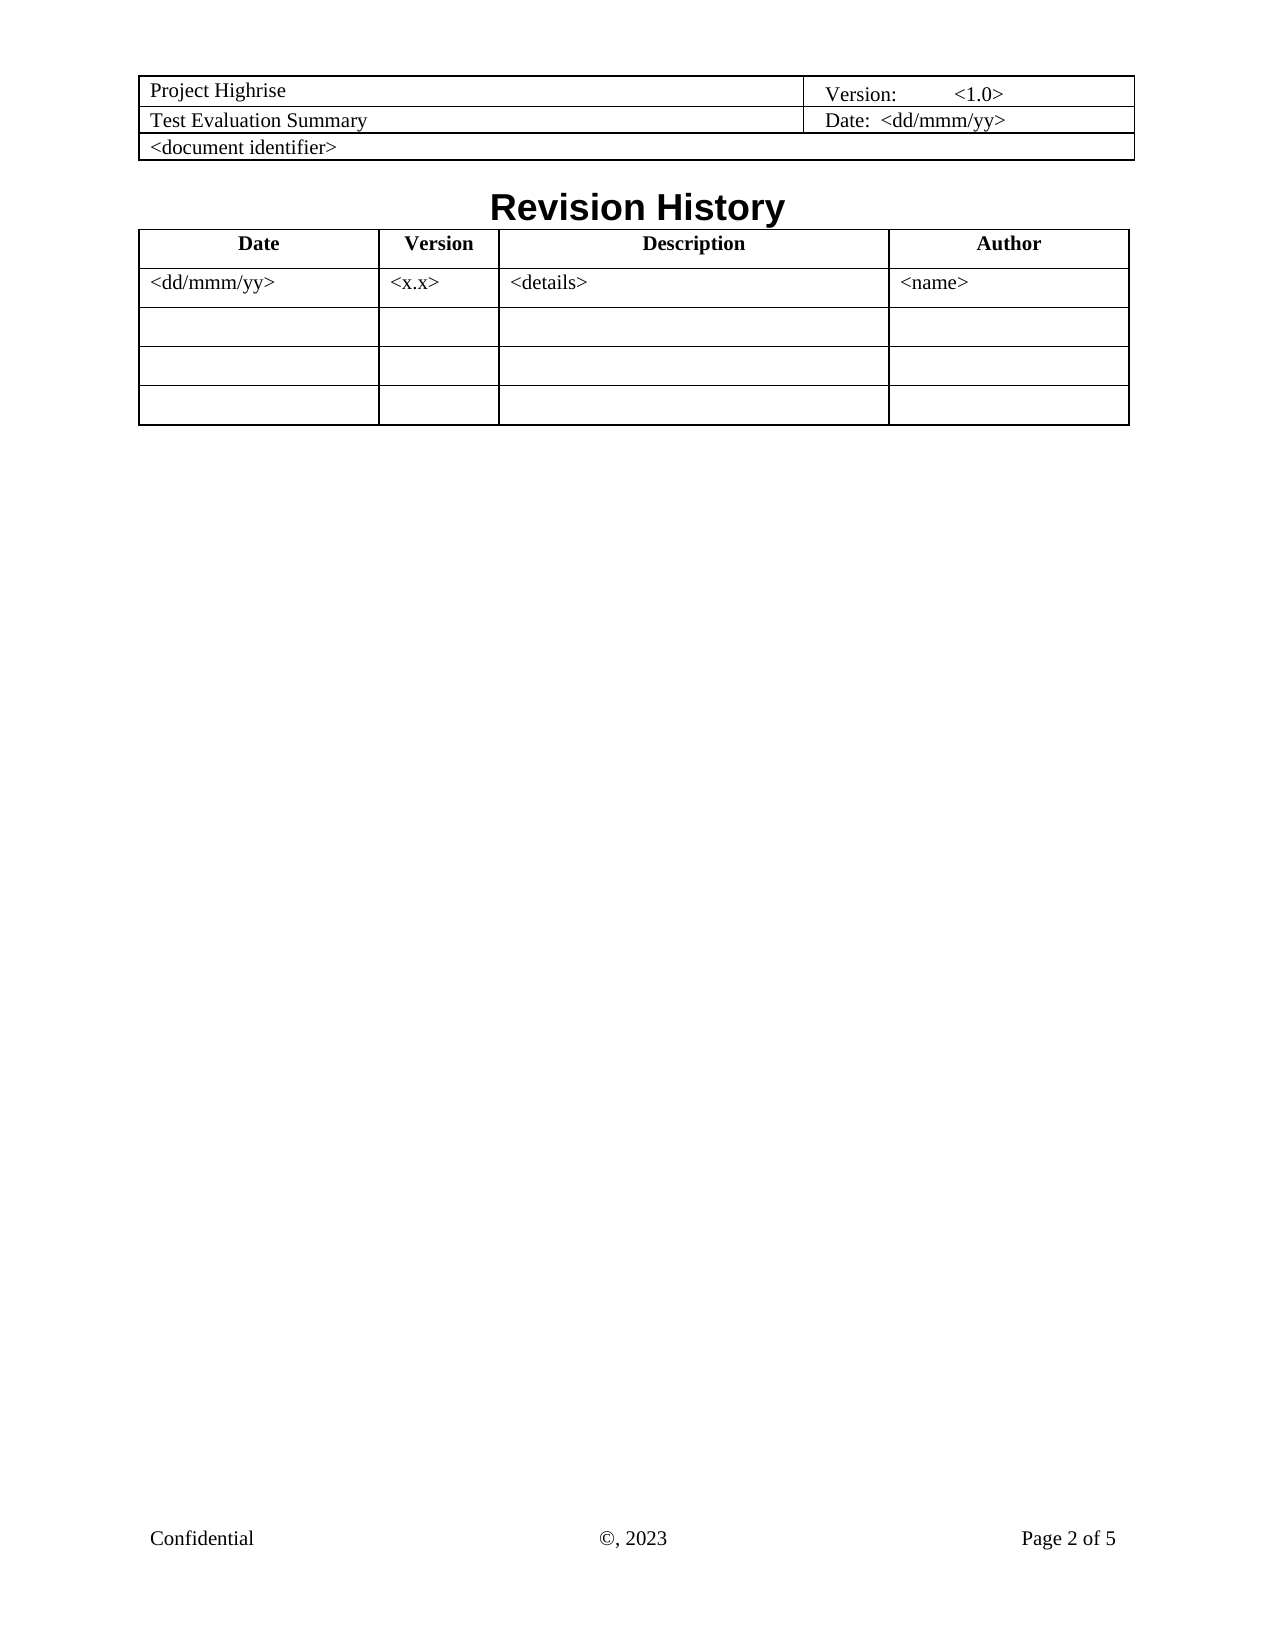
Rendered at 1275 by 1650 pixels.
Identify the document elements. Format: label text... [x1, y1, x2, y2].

table_cell [500, 347, 888, 385]
table_cell [380, 386, 498, 424]
table_header Author [890, 230, 1128, 268]
table_header Version [380, 230, 498, 268]
table_cell <name> [890, 269, 1128, 307]
table_cell [140, 386, 378, 424]
table_cell [890, 386, 1128, 424]
subtitle Revision History [150, 185, 1125, 228]
table_cell [380, 347, 498, 385]
table_header Date [140, 230, 378, 268]
table_cell [890, 347, 1128, 385]
table_cell [380, 308, 498, 346]
table_header Description [500, 230, 888, 268]
table_cell [140, 308, 378, 346]
table_cell [140, 347, 378, 385]
table_cell [500, 386, 888, 424]
table_cell [890, 308, 1128, 346]
table_cell [500, 308, 888, 346]
table_cell <x.x> [380, 269, 498, 307]
table_cell <dd/mmm/yy> [140, 269, 378, 307]
table_cell <details> [500, 269, 888, 307]
